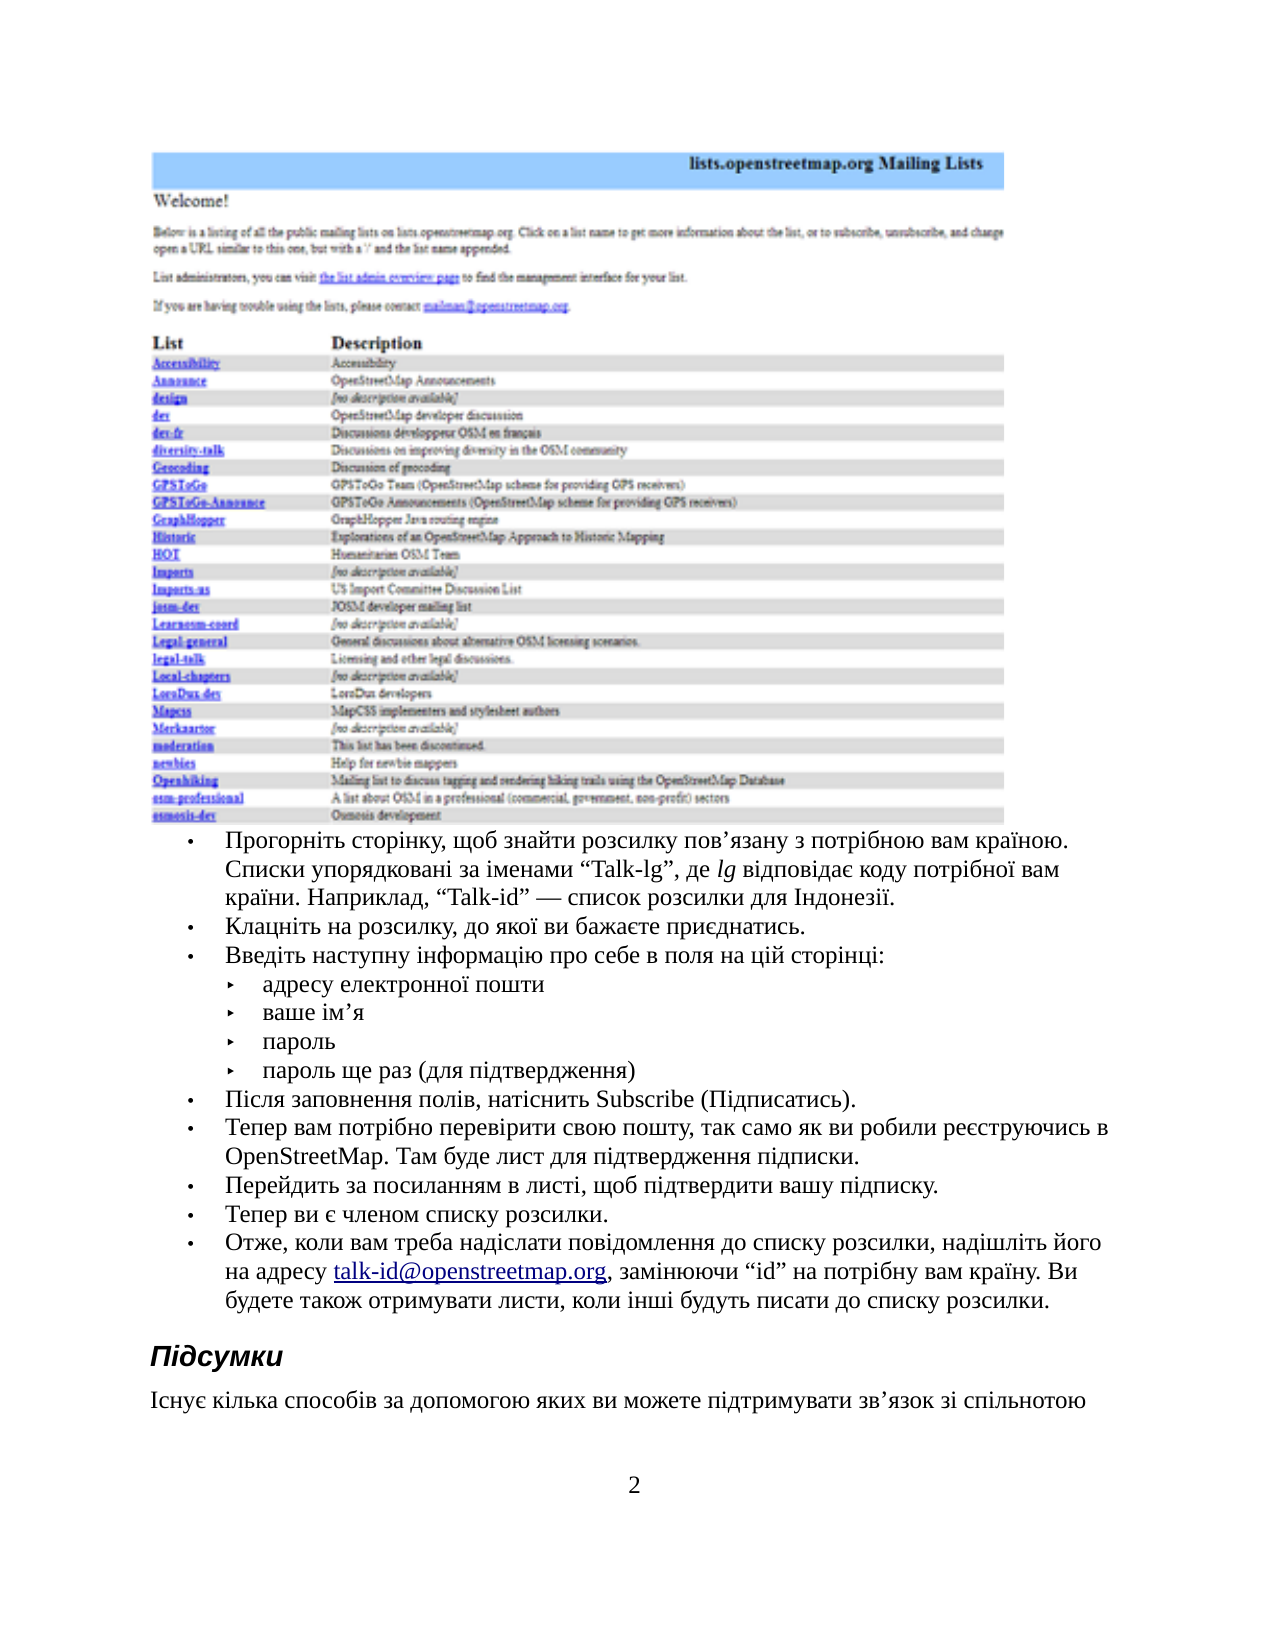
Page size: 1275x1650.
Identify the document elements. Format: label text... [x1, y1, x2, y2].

list Після заповнення полів, натіснить Subscribe (Підписатись). [187, 1084, 1125, 1112]
list пароль ще раз (для підтвердження) [225, 1055, 1125, 1084]
list Тепер ви є членом списку розсилки. [187, 1199, 1125, 1227]
picture [150, 150, 1005, 825]
list Тепер вам потрібно перевірити свою пошту, так само як ви робили реєструючись в OpenStreetMap. Там буде лист для підтвердження підписки. [187, 1112, 1125, 1170]
list Отже, коли вам треба надіслати повідомлення до списку розсилки, надішліть його на адресу talk-id@openstreetmap.org, замінюючи “id” на потрібну вам країну. Ви будете також отримувати листи, коли інші будуть писати до списку розсилки. [187, 1227, 1125, 1314]
list адресу електронної пошти [225, 969, 1125, 997]
subtitle Підсумки [150, 1339, 1125, 1372]
list ваше ім’я [225, 997, 1125, 1026]
list пароль [225, 1026, 1125, 1055]
text Існує кілька способів за допомогою яких ви можете підтримувати зв’язок зі спільнотою [150, 1385, 1125, 1413]
list Перейдить за посиланням в листі, щоб підтвердити вашу підписку. [187, 1170, 1125, 1199]
list Клацніть на розсилку, до якої ви бажаєте приєднатись. [187, 911, 1125, 940]
list Прогорніть сторінку, щоб знайти розсилку пов’язану з потрібною вам країною. Списки упорядковані за іменами “Talk-lg”, де lg відповідає коду потрібної вам країни. Наприклад, “Talk-id” — список розсилки для Індонезії. [187, 825, 1125, 911]
list Введіть наступну інформацію про себе в поля на цій сторінці: [187, 940, 1125, 969]
